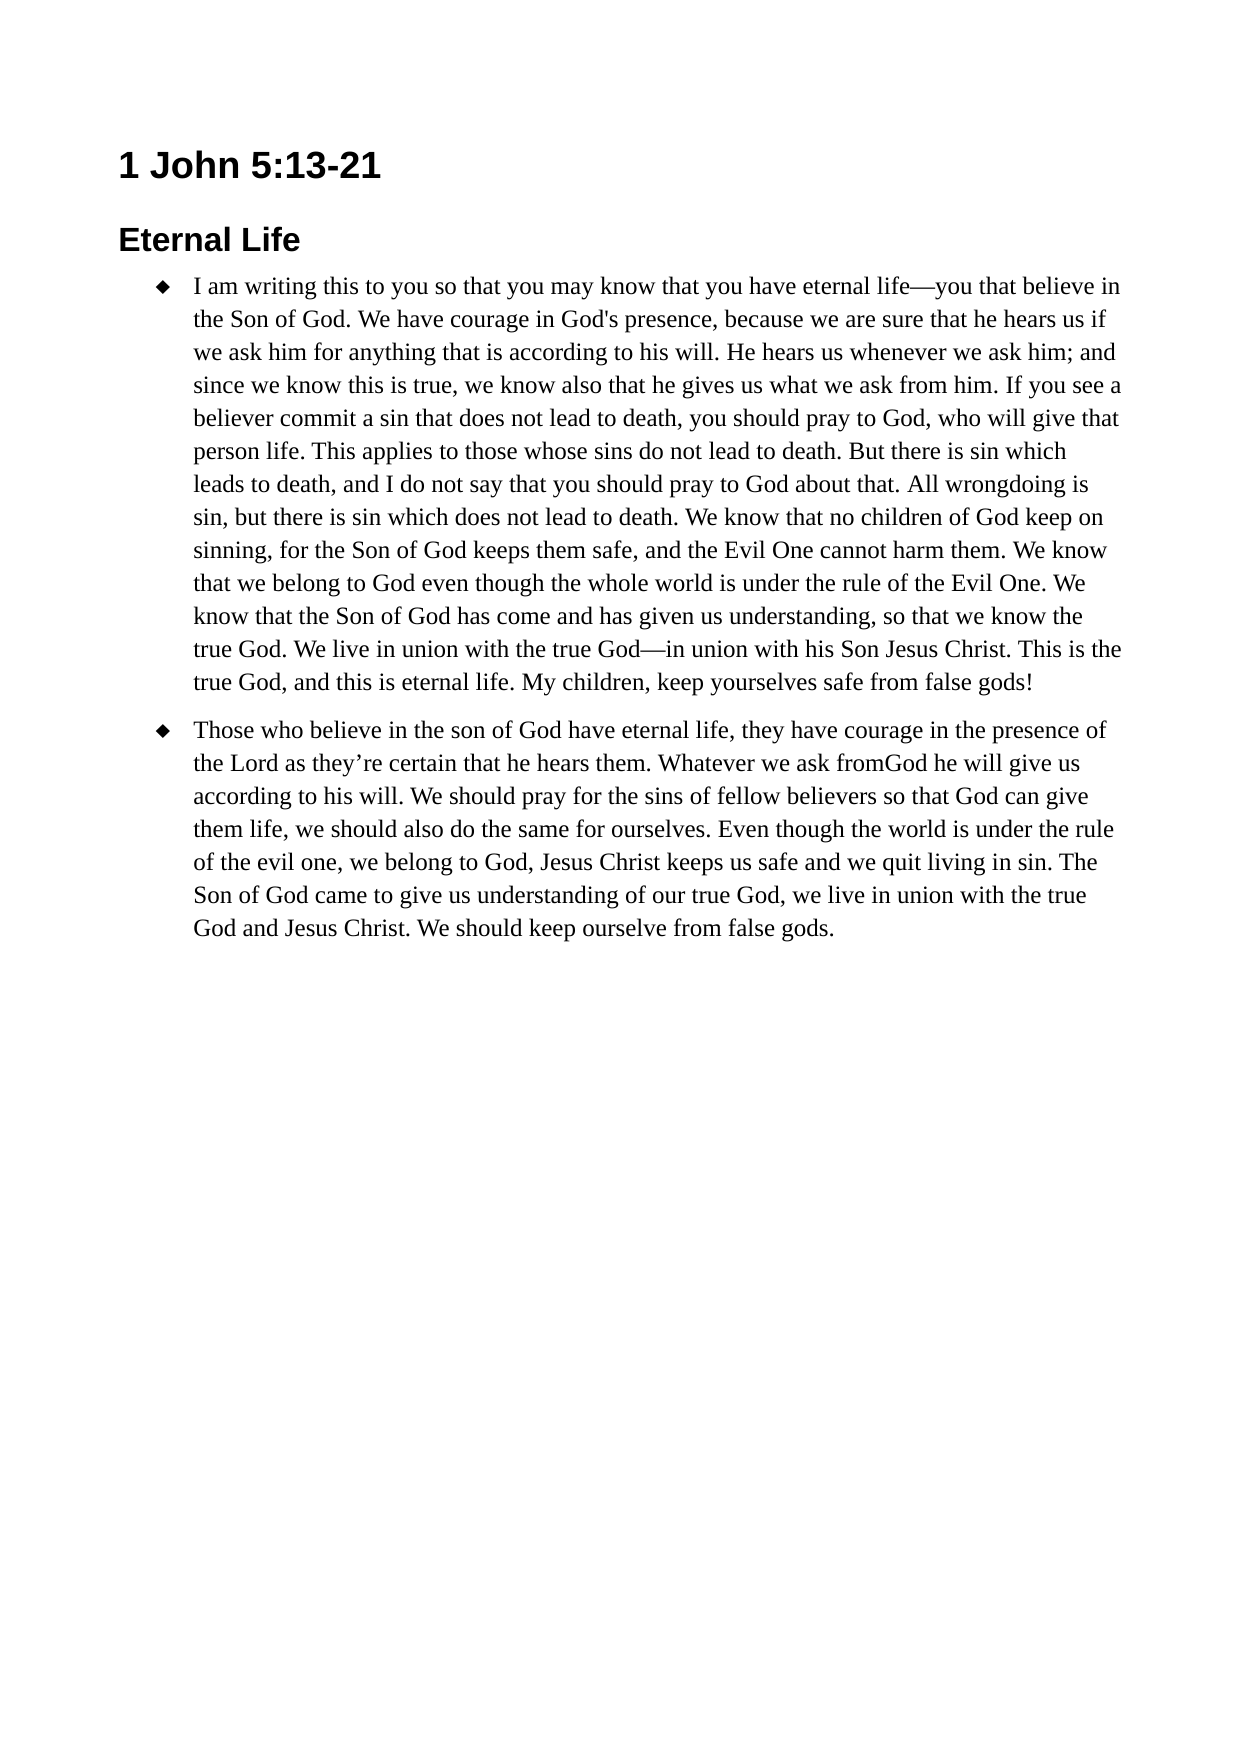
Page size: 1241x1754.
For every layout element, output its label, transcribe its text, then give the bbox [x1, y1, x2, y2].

list I am writing this to you so that you may know that you have eternal life—you that believe in the Son of God. We have courage in God's presence, because we are sure that he hears us if we ask him for anything that is according to his will. He hears us whenever we ask him; and since we know this is true, we know also that he gives us what we ask from him. If you see a believer commit a sin that does not lead to death, you should pray to God, who will give that person life. This applies to those whose sins do not lead to death. But there is sin which leads to death, and I do not say that you should pray to God about that. All wrongdoing is sin, but there is sin which does not lead to death. We know that no children of God keep on sinning, for the Son of God keeps them safe, and the Evil One cannot harm them. We know that we belong to God even though the whole world is under the rule of the Evil One. We know that the Son of God has come and has given us understanding, so that we know the true God. We live in union with the true God—in union with his Son Jesus Christ. This is the true God, and this is eternal life. My children, keep yourselves safe from false gods! [156, 271, 1122, 696]
list Those who believe in the son of God have eternal life, they have courage in the presence of the Lord as they’re certain that he hears them. Whatever we ask fromGod he will give us according to his will. We should pray for the sins of fellow believers so that God can give them life, we should also do the same for ourselves. Even though the world is under the rule of the evil one, we belong to God, Jesus Christ keeps us safe and we quit living in sin. The Son of God came to give us understanding of our true God, we live in union with the true God and Jesus Christ. We should keep ourselve from false gods. [156, 715, 1122, 942]
subtitle Eternal Life [118, 220, 1122, 259]
subtitle 1 John 5:13-21 [118, 143, 1122, 187]
